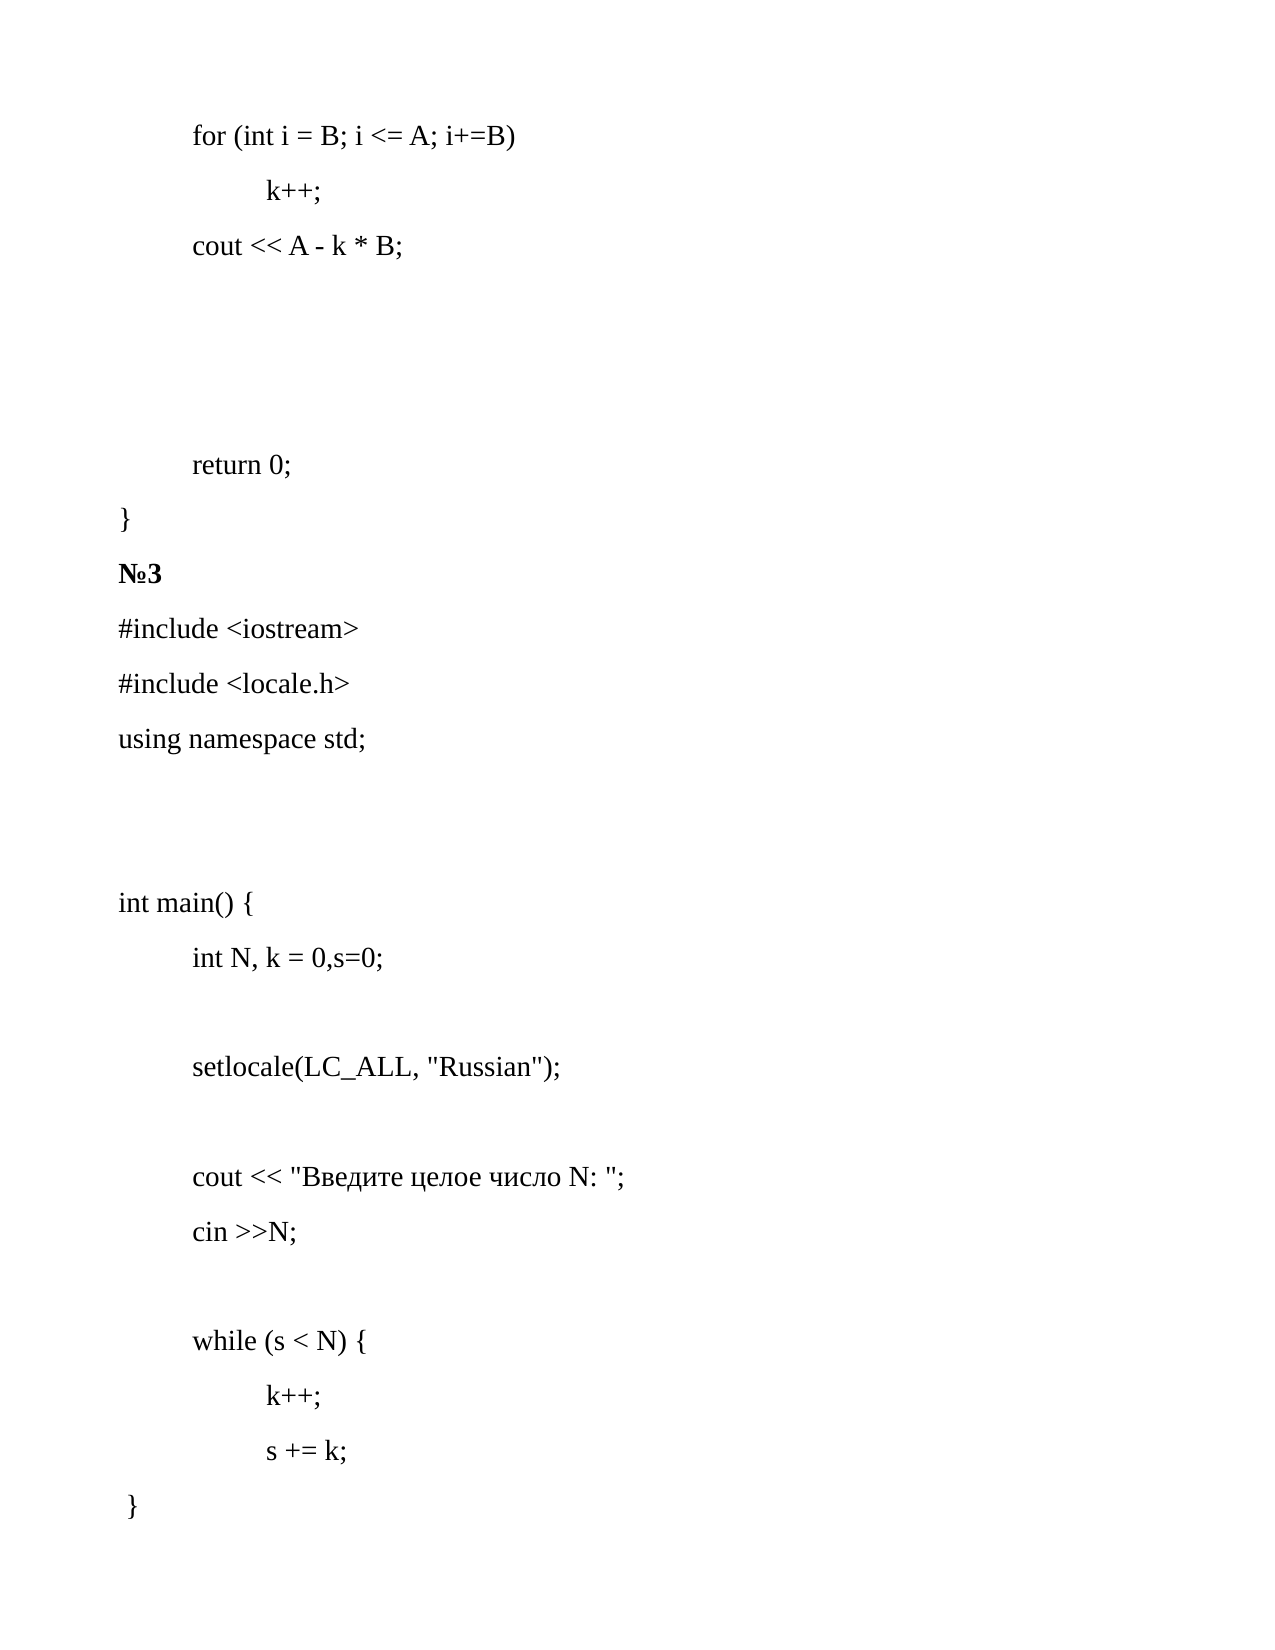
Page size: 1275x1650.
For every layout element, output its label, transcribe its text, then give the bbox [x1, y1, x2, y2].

text } [118, 502, 1157, 535]
text int main() { [118, 885, 1157, 919]
text #include <locale.h> [118, 666, 1157, 699]
text setlocale(LC_ALL, "Russian"); [118, 1049, 1157, 1083]
text cout << A - k * B; [118, 228, 1157, 261]
text cin >>N; [118, 1214, 1157, 1247]
text int N, k = 0,s=0; [118, 940, 1157, 973]
text s += k; [118, 1433, 1157, 1467]
text #include <iostream> [118, 611, 1157, 645]
text №3 [118, 556, 1157, 590]
text for (int i = B; i <= A; i+=B) [118, 118, 1157, 152]
text using namespace std; [118, 721, 1157, 754]
text return 0; [118, 447, 1157, 480]
text k++; [118, 1378, 1157, 1412]
text k++; [118, 173, 1157, 206]
text } [118, 1488, 1157, 1521]
text while (s < N) { [118, 1323, 1157, 1357]
text cout << "Введите целое число N: "; [118, 1159, 1157, 1193]
